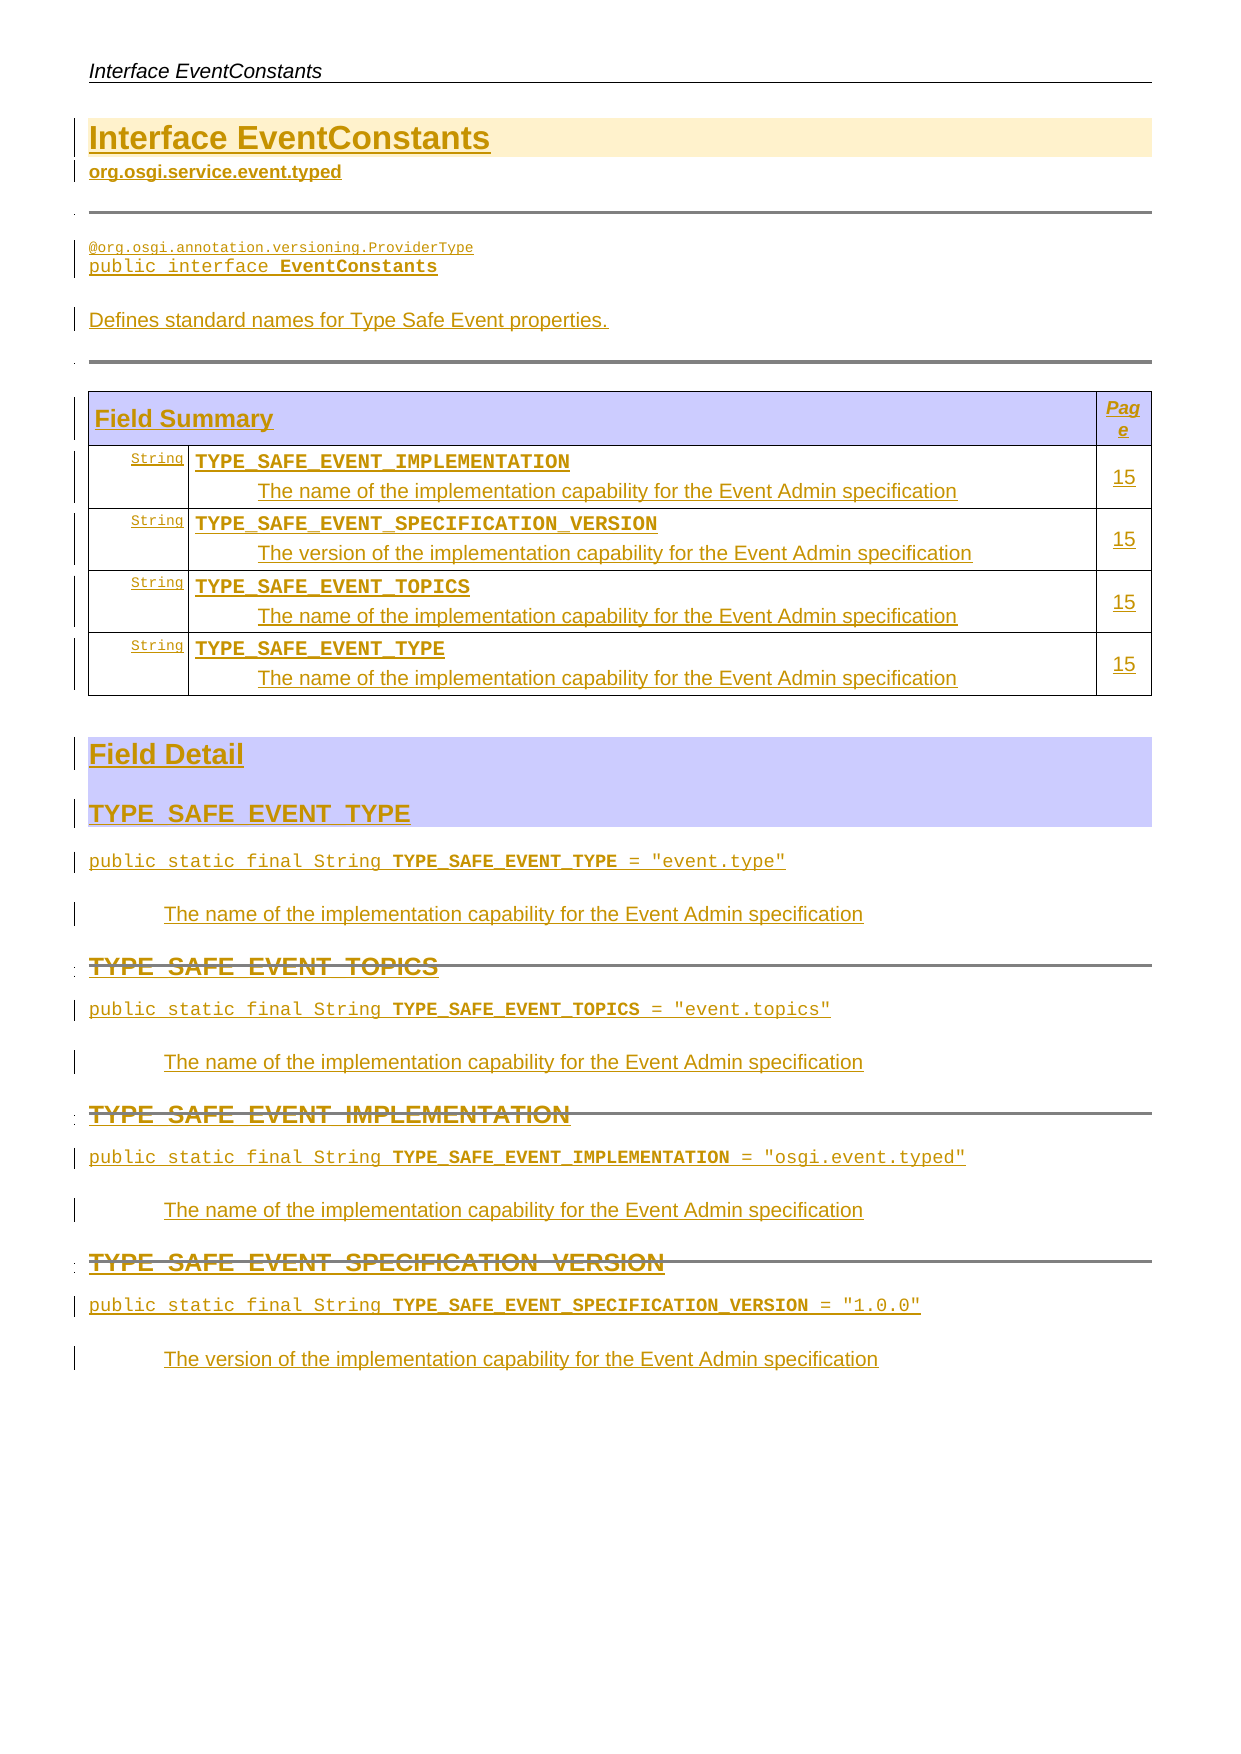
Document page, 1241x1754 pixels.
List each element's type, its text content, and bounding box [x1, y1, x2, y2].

text public static final String TYPE_SAFE_EVENT_TOPICS = "event.topics" [88, 1000, 1152, 1021]
table_cell 15 [1097, 571, 1151, 632]
text public static final String TYPE_SAFE_EVENT_SPECIFICATION_VERSION = "1.0.0" [88, 1296, 1152, 1317]
table_header Field Summary [89, 392, 1096, 445]
subtitle Field Detail [88, 737, 1152, 770]
table_cell TYPE_SAFE_EVENT_TYPE The name of the implementation capability for the Event Admin specification [189, 633, 1096, 694]
table_cell String [89, 509, 188, 570]
table_cell String [89, 633, 188, 694]
text public static final String TYPE_SAFE_EVENT_IMPLEMENTATION = "osgi.event.typed" [88, 1148, 1152, 1169]
subtitle Interface EventConstants [88, 118, 1152, 157]
table_cell 15 [1097, 446, 1151, 507]
text The name of the implementation capability for the Event Admin specification [163, 902, 1152, 926]
subtitle TYPE_SAFE_EVENT_TYPE [88, 799, 1152, 827]
text The name of the implementation capability for the Event Admin specification [163, 1198, 1152, 1222]
table_header Page [1097, 392, 1151, 445]
table_cell TYPE_SAFE_EVENT_IMPLEMENTATION The name of the implementation capability for the Event Admin specification [189, 446, 1096, 507]
table_cell String [89, 446, 188, 507]
table_cell TYPE_SAFE_EVENT_SPECIFICATION_VERSION The version of the implementation capability for the Event Admin specification [189, 509, 1096, 570]
table_cell String [89, 571, 188, 632]
subtitle TYPE_SAFE_EVENT_TOPICS [88, 972, 1152, 976]
text @org.osgi.annotation.versioning.ProviderType public interface EventConstants [88, 240, 1152, 278]
text The version of the implementation capability for the Event Admin specification [163, 1346, 1152, 1370]
text public static final String TYPE_SAFE_EVENT_TYPE = "event.type" [88, 852, 1152, 873]
text Defines standard names for Type Safe Event properties. [88, 307, 1152, 331]
text org.osgi.service.event.typed [88, 160, 1152, 182]
table_cell 15 [1097, 509, 1151, 570]
text The name of the implementation capability for the Event Admin specification [163, 1050, 1152, 1074]
table_cell 15 [1097, 633, 1151, 694]
table_cell TYPE_SAFE_EVENT_TOPICS The name of the implementation capability for the Event Admin specification [189, 571, 1096, 632]
